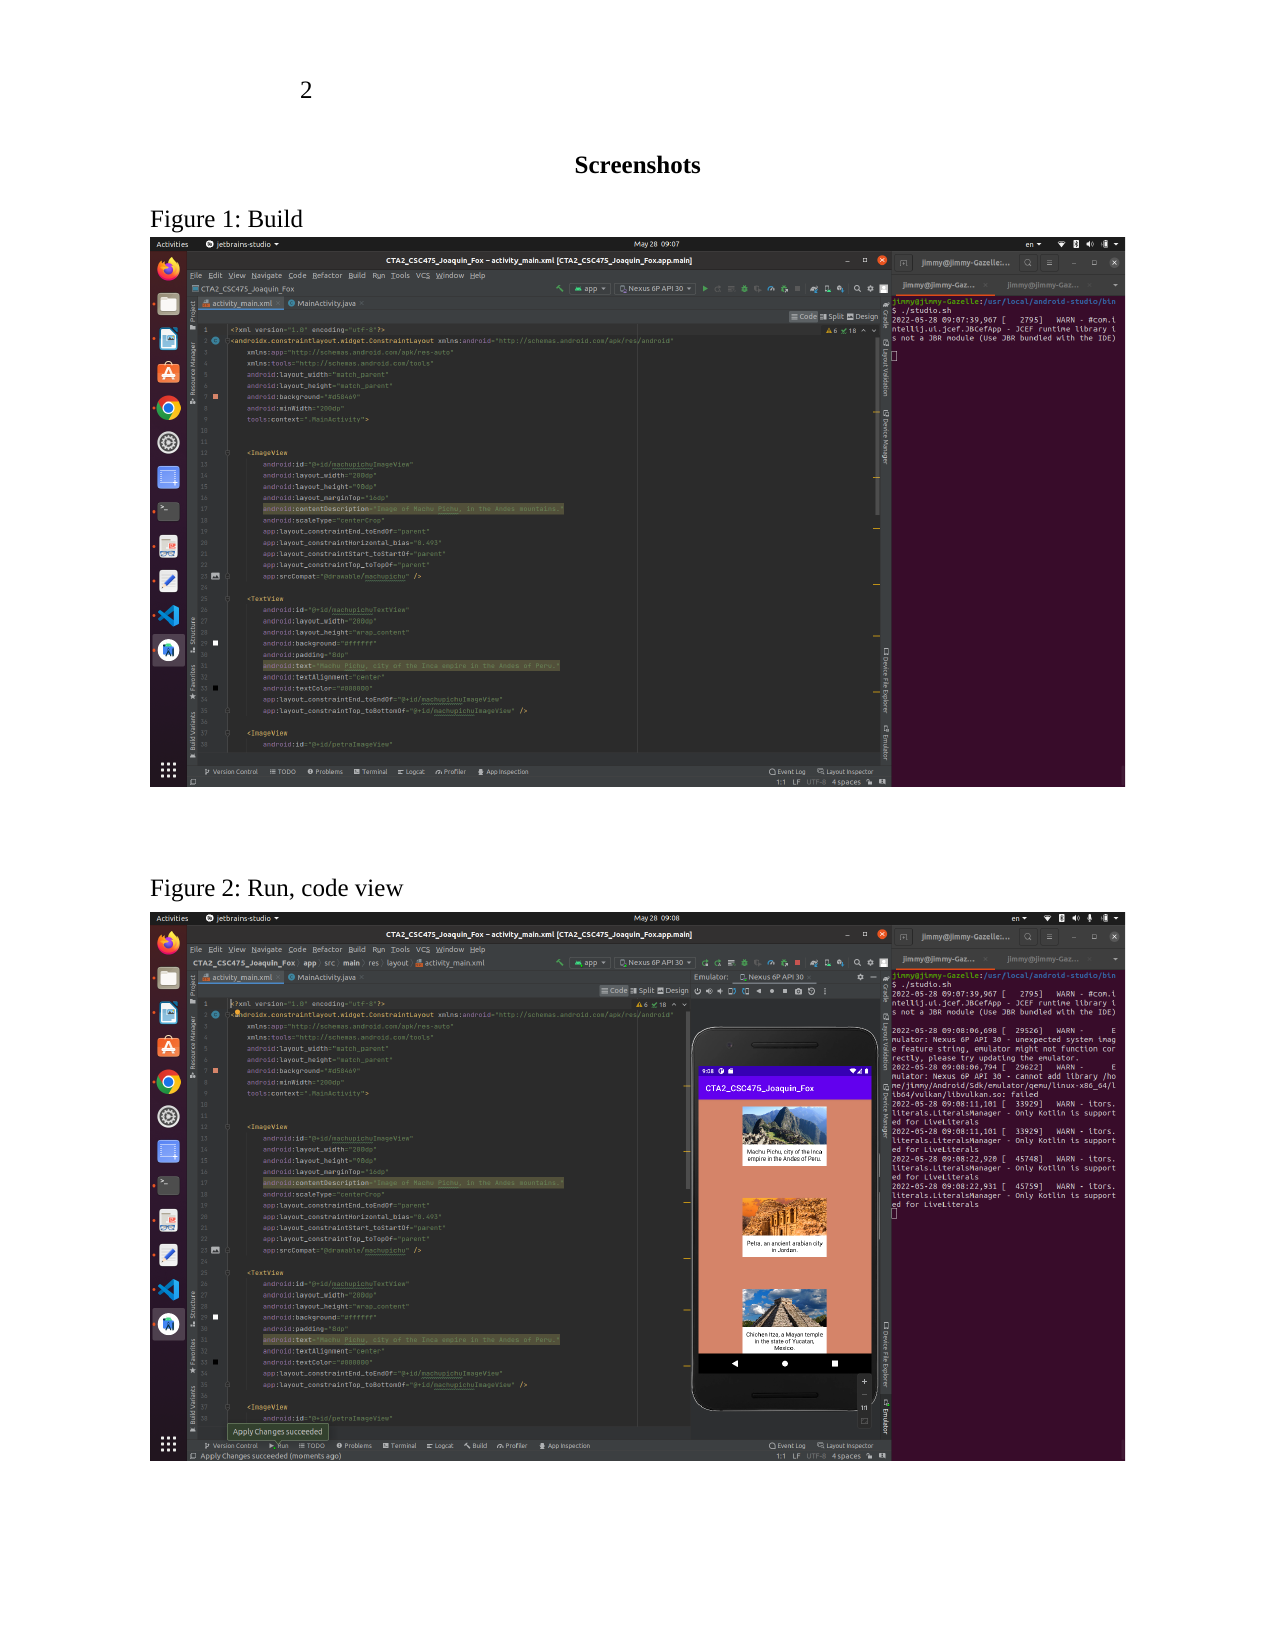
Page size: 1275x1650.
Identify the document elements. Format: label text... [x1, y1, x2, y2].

picture [150, 912, 1125, 1461]
text Screenshots [150, 150, 1125, 179]
picture [150, 237, 1125, 787]
text Figure 2: Run, code view [150, 873, 1125, 901]
text Figure 1: Build [150, 204, 1125, 233]
